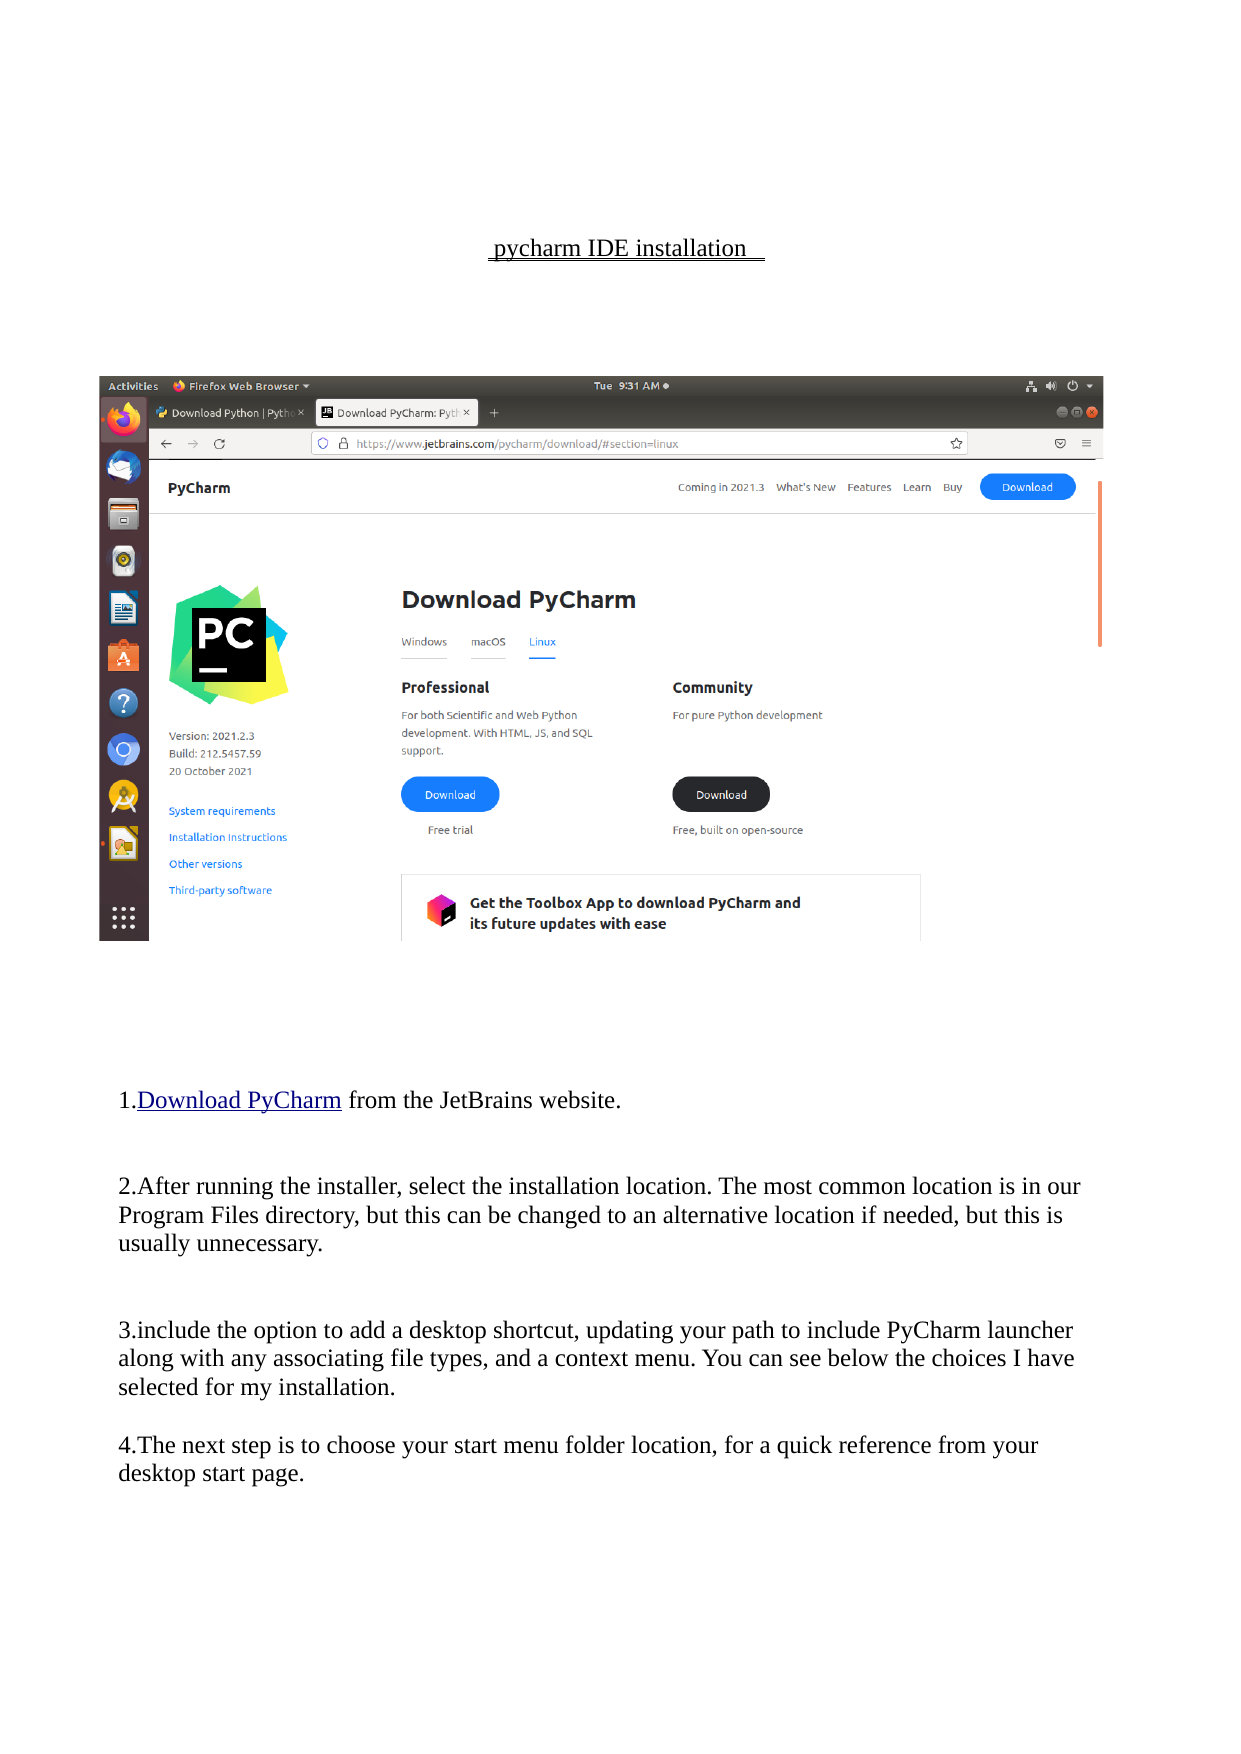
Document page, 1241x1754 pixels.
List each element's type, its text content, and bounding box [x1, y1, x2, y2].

text pycharm IDE installation [118, 233, 1122, 262]
text 2.After running the installer, select the installation location. The most common location is in our Program Files directory, but this can be changed to an alternative location if needed, but this is usually unnecessary. [118, 1171, 1122, 1257]
text 4.The next step is to choose your start menu folder location, for a quick reference from your desktop start page. [118, 1430, 1122, 1487]
text 1.Download PyCharm from the JetBrains website. [118, 1085, 1122, 1113]
text 3.include the option to add a desktop shortcut, updating your path to include PyCharm launcher along with any associating file types, and a context menu. You can see below the choices I have selected for my installation. [118, 1315, 1122, 1401]
picture [99, 376, 1104, 941]
